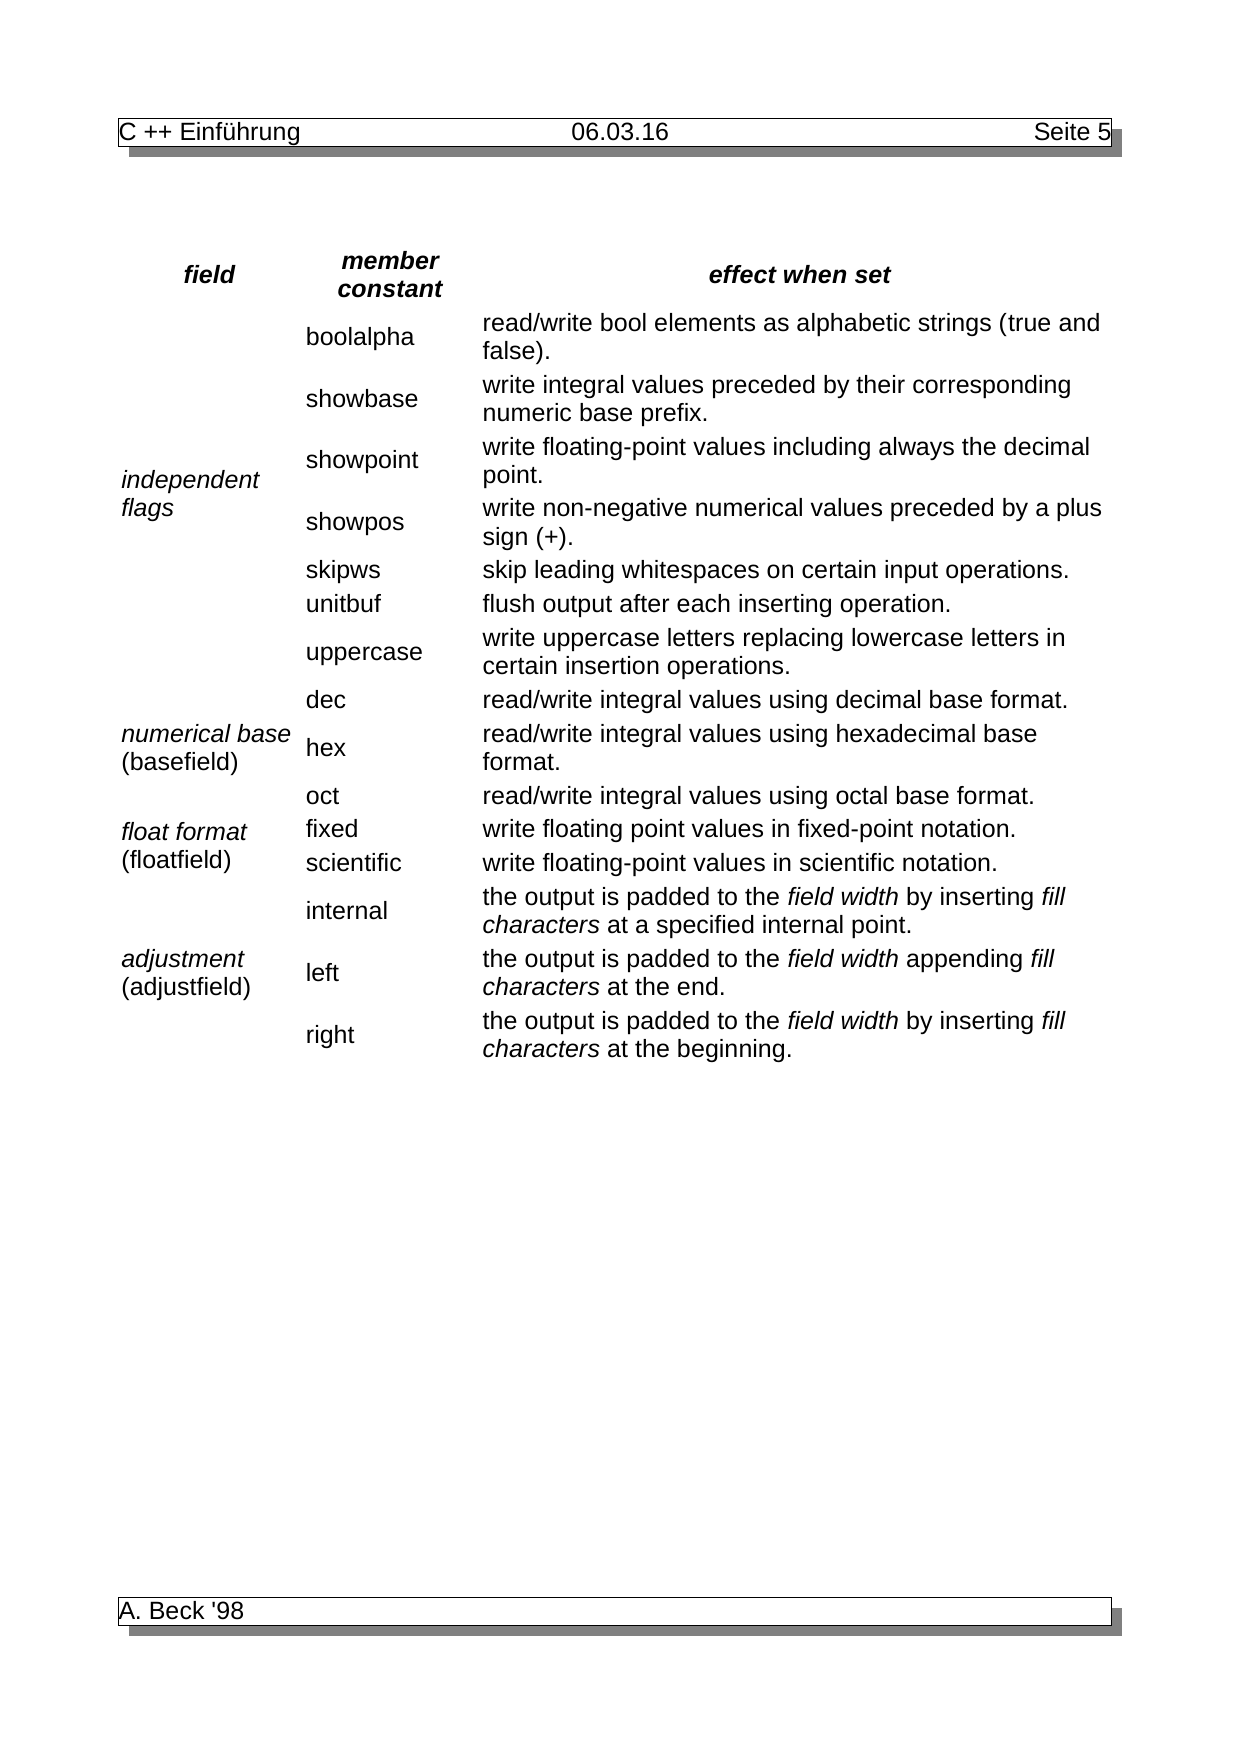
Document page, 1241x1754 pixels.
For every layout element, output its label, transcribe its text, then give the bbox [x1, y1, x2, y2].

table_cell hex [303, 717, 479, 779]
table_header read/write bool elements as alphabetic strings (true and false). [480, 306, 1122, 368]
table_cell left [303, 942, 479, 1004]
table_header dec [303, 683, 479, 717]
table_cell write uppercase letters replacing lowercase letters in certain insertion operations. [480, 621, 1122, 683]
table_cell write integral values preceded by their corresponding numeric base prefix. [480, 368, 1122, 429]
table_cell showpos [303, 491, 479, 553]
table_cell skip leading whitespaces on certain input operations. [480, 553, 1122, 587]
table_cell write floating-point values in scientific notation. [480, 846, 1122, 880]
table_header fixed [303, 813, 479, 846]
table_header member constant [303, 244, 479, 306]
table_cell adjustment (adjustfield) [118, 880, 303, 1066]
table_cell write non-negative numerical values preceded by a plus sign (+). [480, 491, 1122, 553]
table_header internal [303, 880, 479, 942]
table_cell the output is padded to the field width appending fill characters at the end. [480, 942, 1122, 1004]
table_cell read/write integral values using octal base format. [480, 779, 1122, 812]
table_header write floating point values in fixed-point notation. [480, 813, 1122, 846]
table_cell float format (floatfield) [118, 813, 303, 880]
table_cell flush output after each inserting operation. [480, 587, 1122, 621]
table_header field [118, 244, 303, 306]
table_cell uppercase [303, 621, 479, 683]
table_cell right [303, 1004, 479, 1066]
table_header the output is padded to the field width by inserting fill characters at a specified internal point. [480, 880, 1122, 942]
table_header effect when set [480, 244, 1122, 306]
table_cell write floating-point values including always the decimal point. [480, 430, 1122, 491]
table_cell showbase [303, 368, 479, 429]
table_header read/write integral values using decimal base format. [480, 683, 1122, 717]
table_cell unitbuf [303, 587, 479, 621]
table_cell read/write integral values using hexadecimal base format. [480, 717, 1122, 779]
table_cell oct [303, 779, 479, 812]
table_cell showpoint [303, 430, 479, 491]
table_cell skipws [303, 553, 479, 587]
table_cell independent flags [118, 306, 303, 683]
table_cell numerical base (basefield) [118, 683, 303, 812]
table_cell the output is padded to the field width by inserting fill characters at the beginning. [480, 1004, 1122, 1066]
table_header boolalpha [303, 306, 479, 368]
table_cell scientific [303, 846, 479, 880]
